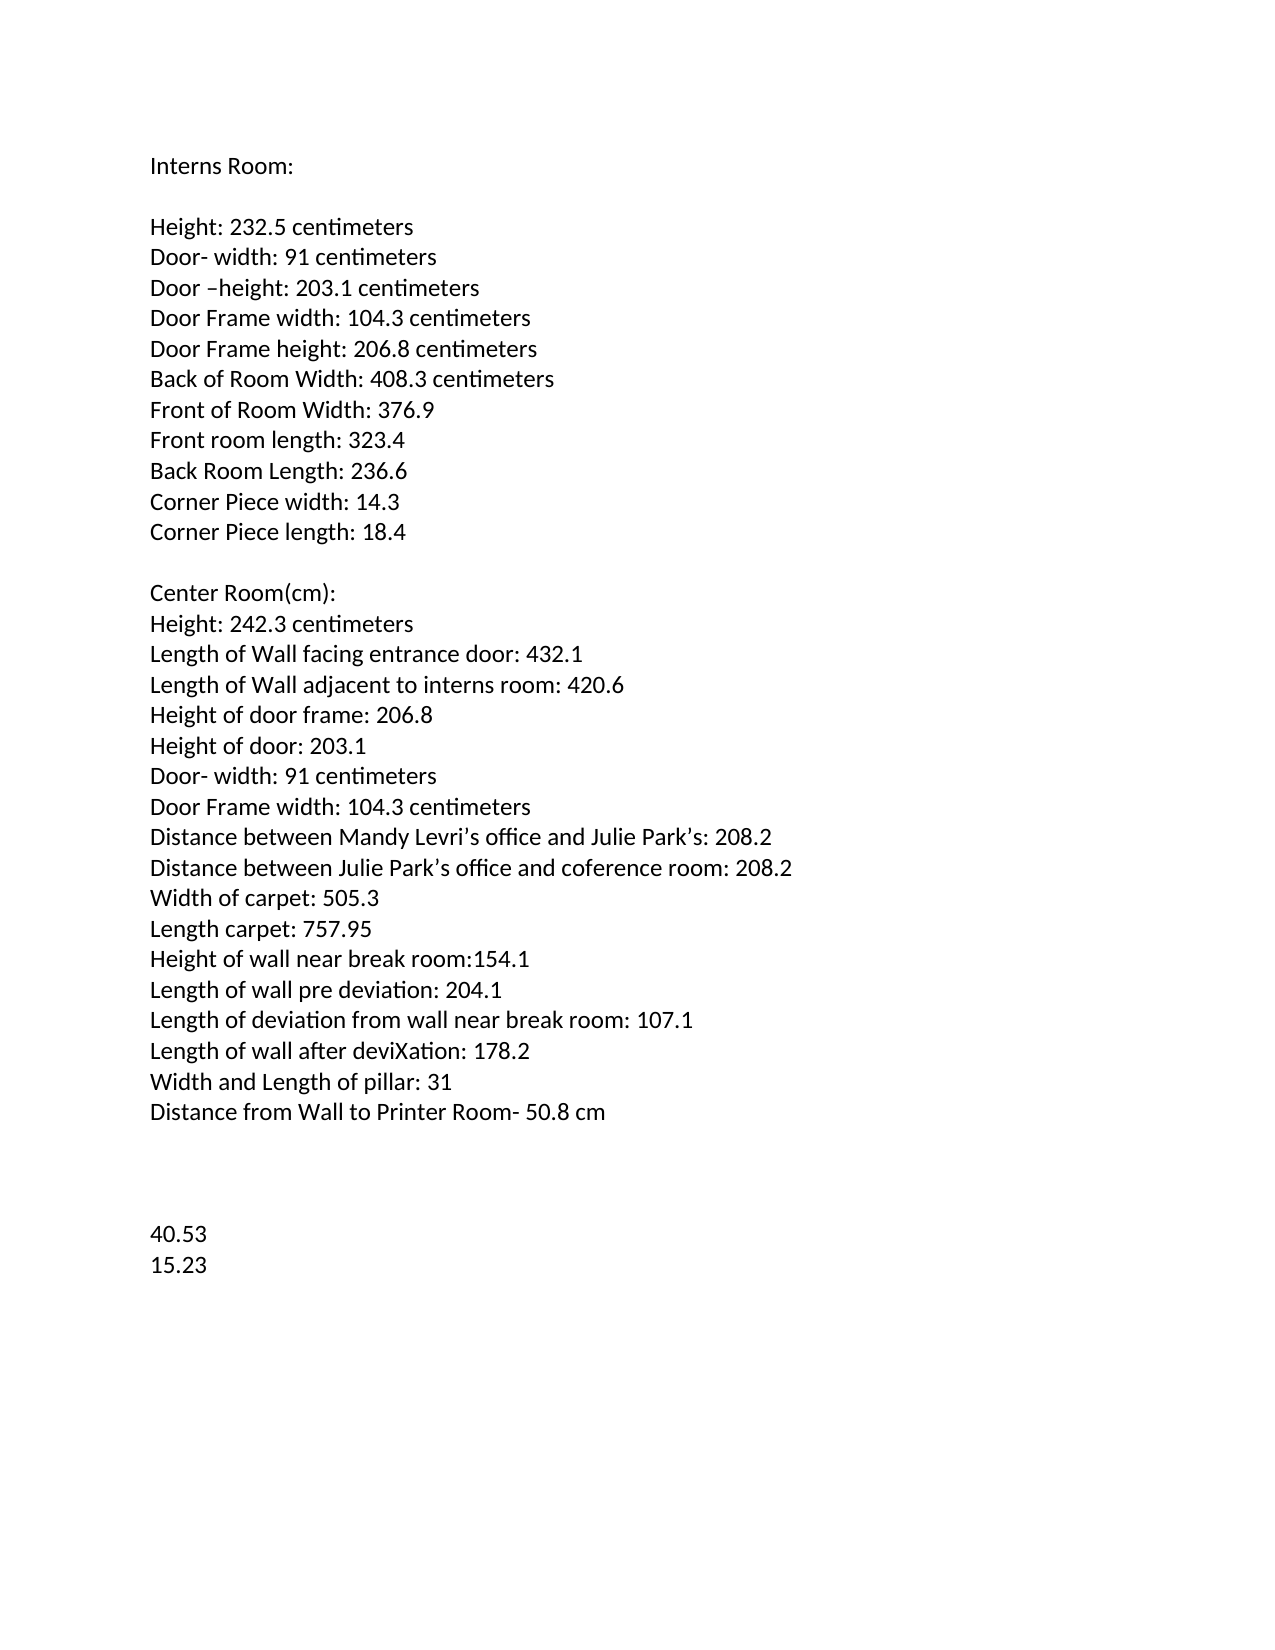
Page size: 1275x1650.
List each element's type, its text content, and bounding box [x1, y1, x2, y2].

text Height of door frame: 206.8 [150, 699, 1125, 730]
text Front room length: 323.4 [150, 425, 1125, 455]
text Height of wall near break room:154.1 [150, 943, 1125, 974]
text Width of carpet: 505.3 [150, 882, 1125, 913]
text Length carpet: 757.95 [150, 913, 1125, 943]
text Length of Wall adjacent to interns room: 420.6 [150, 669, 1125, 699]
text Door Frame width: 104.3 centimeters [150, 303, 1125, 333]
text Front of Room Width: 376.9 [150, 394, 1125, 425]
text Distance between Mandy Levri’s office and Julie Park’s: 208.2 [150, 821, 1125, 852]
text Width and Length of pillar: 31 [150, 1066, 1125, 1096]
text Interns Room: [150, 150, 1125, 181]
text Length of deviation from wall near break room: 107.1 [150, 1004, 1125, 1035]
text Distance from Wall to Printer Room- 50.8 cm [150, 1096, 1125, 1127]
text 40.53 [150, 1218, 1125, 1249]
text Distance between Julie Park’s office and coference room: 208.2 [150, 852, 1125, 882]
text 15.23 [150, 1249, 1125, 1279]
text Length of Wall facing entrance door: 432.1 [150, 638, 1125, 669]
text Height of door: 203.1 [150, 730, 1125, 760]
text Door- width: 91 centimeters [150, 760, 1125, 791]
text Door –height: 203.1 centimeters [150, 272, 1125, 303]
text Back of Room Width: 408.3 centimeters [150, 364, 1125, 394]
text Door Frame width: 104.3 centimeters [150, 791, 1125, 821]
text Door Frame height: 206.8 centimeters [150, 333, 1125, 364]
text Length of wall after deviXation: 178.2 [150, 1035, 1125, 1066]
text Length of wall pre deviation: 204.1 [150, 974, 1125, 1004]
text Corner Piece width: 14.3 [150, 486, 1125, 516]
text Corner Piece length: 18.4 [150, 516, 1125, 547]
text Center Room(cm): [150, 577, 1125, 608]
text Height: 242.3 centimeters [150, 608, 1125, 638]
text Height: 232.5 centimeters [150, 211, 1125, 242]
text Back Room Length: 236.6 [150, 455, 1125, 486]
text Door- width: 91 centimeters [150, 242, 1125, 272]
